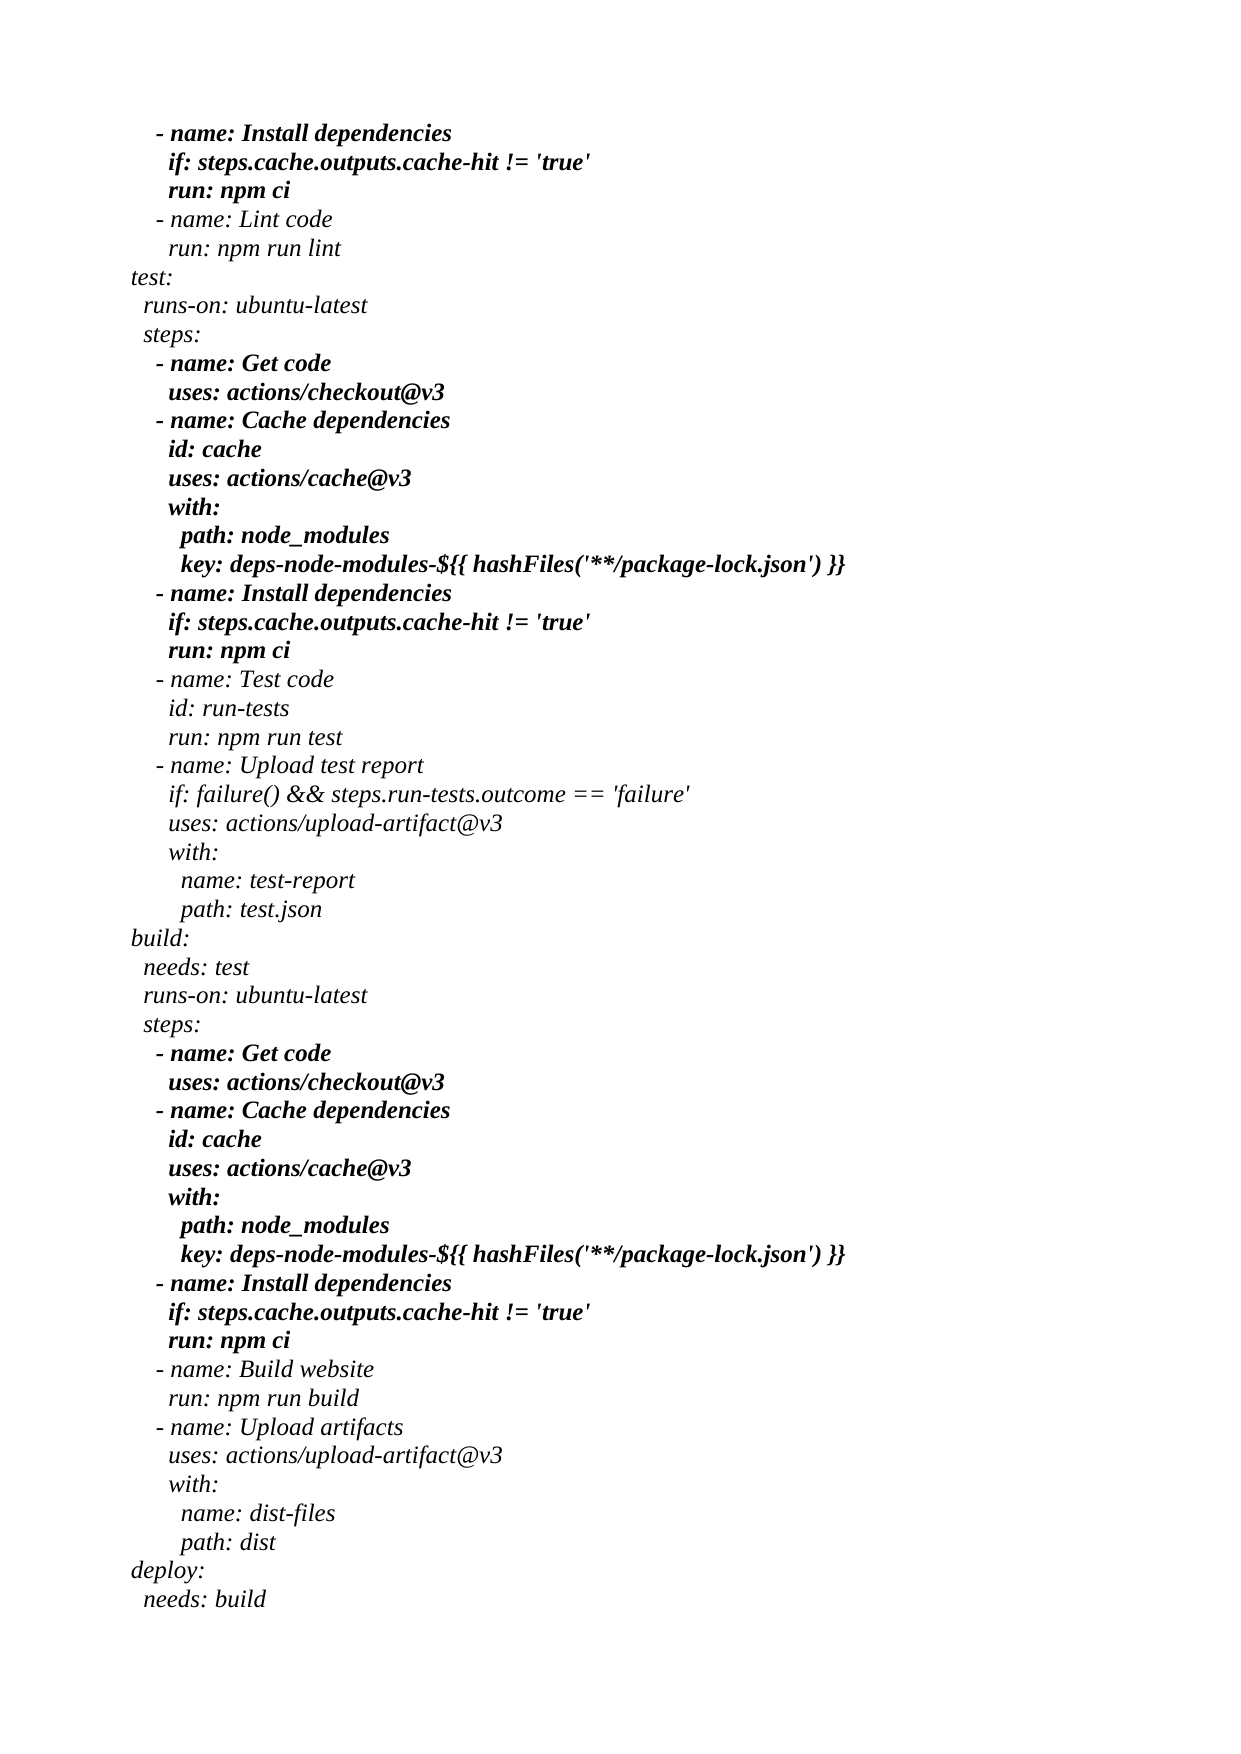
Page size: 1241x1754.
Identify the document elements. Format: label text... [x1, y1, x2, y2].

text needs: build [118, 1584, 1122, 1613]
text - name: Cache dependencies [118, 406, 1122, 434]
text path: node_modules [118, 1211, 1122, 1239]
text - name: Upload test report [118, 751, 1122, 779]
text run: npm run test [118, 722, 1122, 751]
text path: node_modules [118, 521, 1122, 549]
text uses: actions/cache@v3 [118, 1153, 1122, 1182]
text runs-on: ubuntu-latest [118, 981, 1122, 1009]
text - name: Install dependencies [118, 118, 1122, 147]
text with: [118, 1469, 1122, 1498]
text run: npm run lint [118, 233, 1122, 262]
text steps: [118, 1009, 1122, 1038]
text name: test-report [118, 866, 1122, 894]
text - name: Lint code [118, 204, 1122, 233]
text - name: Get code [118, 1038, 1122, 1067]
text uses: actions/checkout@v3 [118, 1067, 1122, 1096]
text if: steps.cache.outputs.cache-hit != 'true' [118, 607, 1122, 636]
text with: [118, 837, 1122, 866]
text name: dist-files [118, 1498, 1122, 1527]
text id: cache [118, 1124, 1122, 1153]
text - name: Upload artifacts [118, 1412, 1122, 1441]
text run: npm ci [118, 176, 1122, 204]
text run: npm run build [118, 1383, 1122, 1412]
text id: run-tests [118, 693, 1122, 722]
text steps: [118, 319, 1122, 348]
text needs: test [118, 952, 1122, 981]
text if: failure() && steps.run-tests.outcome == 'failure' [118, 779, 1122, 808]
text with: [118, 492, 1122, 521]
text test: [118, 262, 1122, 291]
text if: steps.cache.outputs.cache-hit != 'true' [118, 147, 1122, 176]
text key: deps-node-modules-${{ hashFiles('**/package-lock.json') }} [118, 1239, 1122, 1268]
text run: npm ci [118, 636, 1122, 664]
text - name: Install dependencies [118, 1268, 1122, 1297]
text key: deps-node-modules-${{ hashFiles('**/package-lock.json') }} [118, 549, 1122, 578]
text id: cache [118, 434, 1122, 463]
text uses: actions/checkout@v3 [118, 377, 1122, 406]
text uses: actions/upload-artifact@v3 [118, 1441, 1122, 1469]
text path: dist [118, 1527, 1122, 1556]
text build: [118, 923, 1122, 952]
text - name: Build website [118, 1354, 1122, 1383]
text runs-on: ubuntu-latest [118, 291, 1122, 319]
text - name: Cache dependencies [118, 1096, 1122, 1124]
text - name: Get code [118, 348, 1122, 377]
text uses: actions/upload-artifact@v3 [118, 808, 1122, 837]
text if: steps.cache.outputs.cache-hit != 'true' [118, 1297, 1122, 1326]
text with: [118, 1182, 1122, 1211]
text path: test.json [118, 894, 1122, 923]
text - name: Test code [118, 664, 1122, 693]
text - name: Install dependencies [118, 578, 1122, 607]
text run: npm ci [118, 1326, 1122, 1354]
text deploy: [118, 1556, 1122, 1584]
text uses: actions/cache@v3 [118, 463, 1122, 492]
